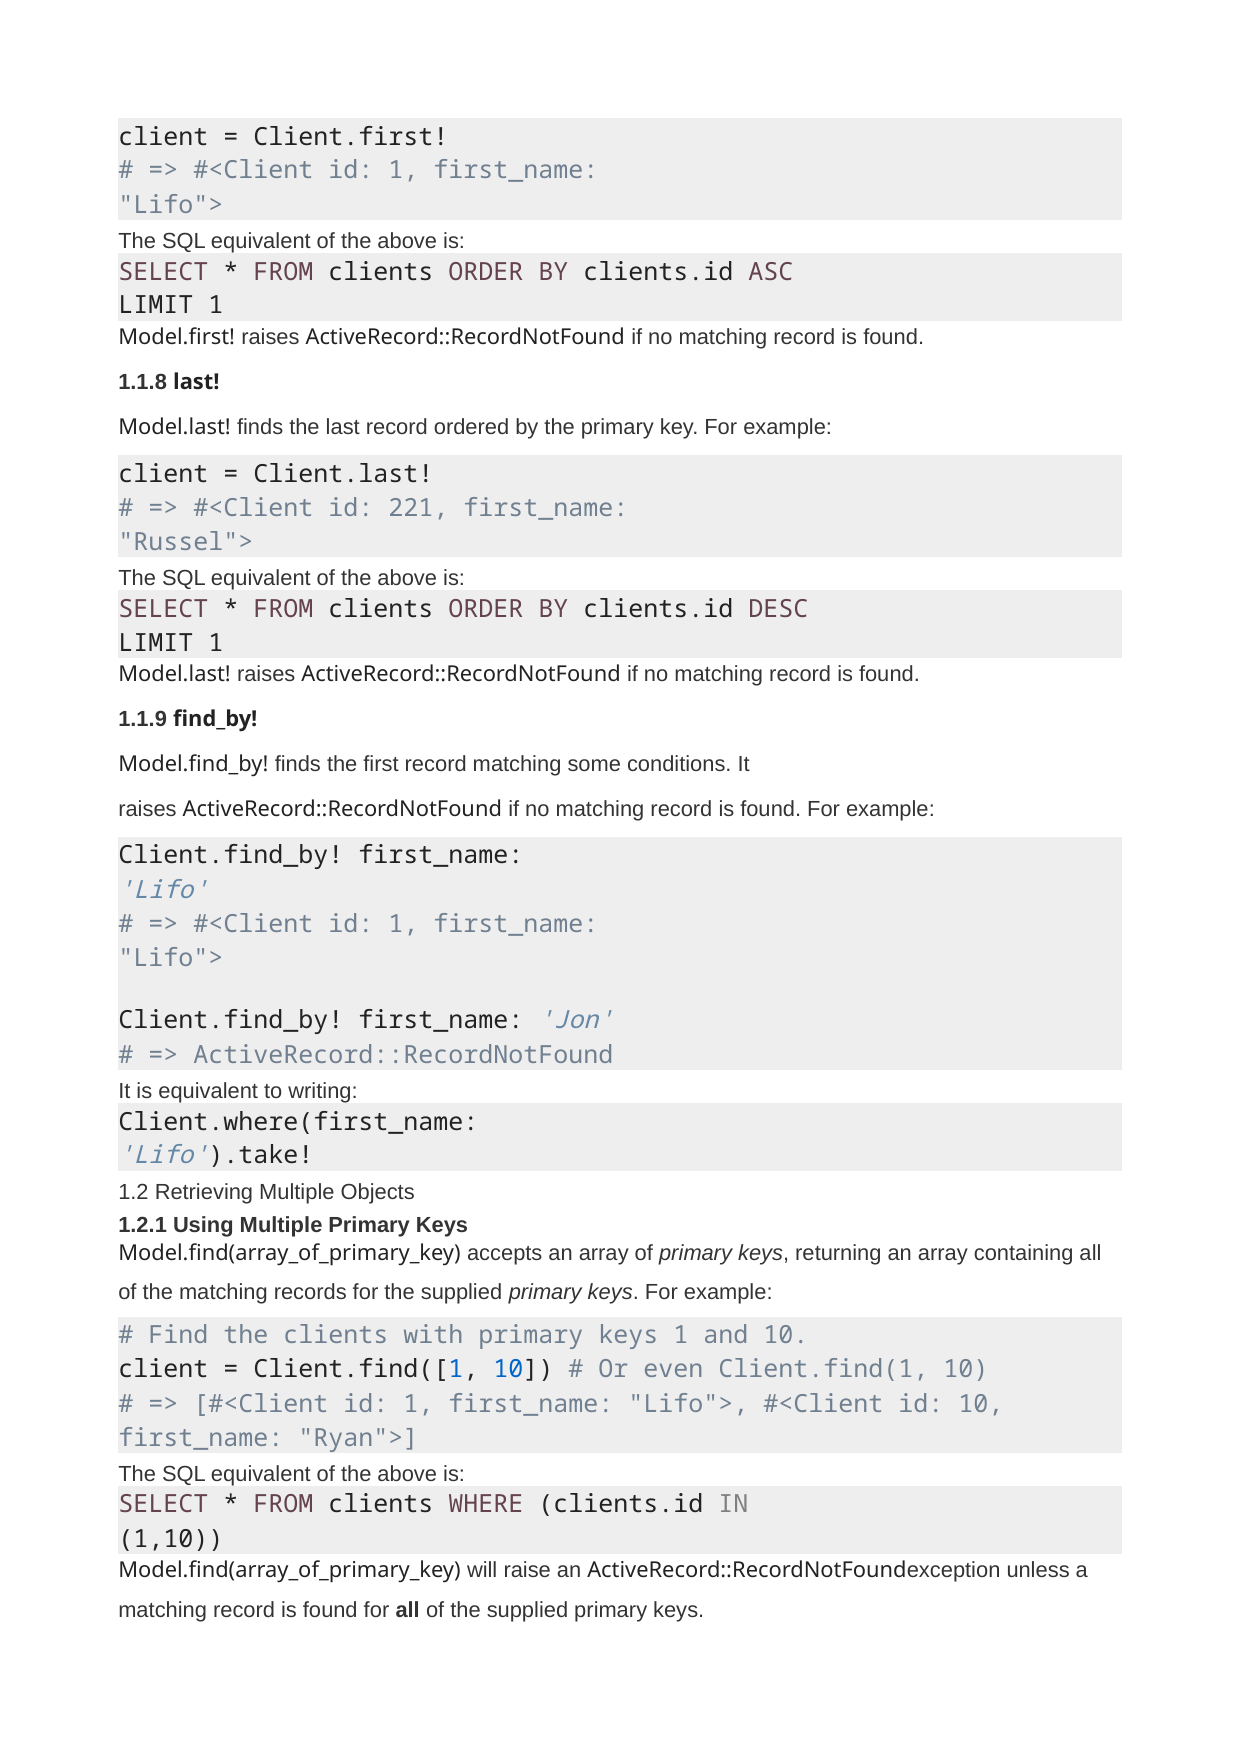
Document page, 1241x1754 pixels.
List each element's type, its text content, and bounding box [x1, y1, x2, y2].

subtitle 1.1.9 find_by! [118, 703, 1122, 733]
subtitle 1.1.8 last! [118, 366, 1122, 396]
text It is equivalent to writing: [118, 1070, 1122, 1103]
subtitle 1.2 Retrieving Multiple Objects [118, 1171, 1122, 1204]
text Model.first! raises ActiveRecord::RecordNotFound if no matching record is found. [118, 321, 1122, 351]
table_header Client.where(first_name: 'Lifo').take! [118, 1103, 573, 1171]
text Model.last! raises ActiveRecord::RecordNotFound if no matching record is found. [118, 658, 1122, 688]
text Model.find(array_of_primary_key) accepts an array of primary keys, returning an array containing all of the matching records for the supplied primary keys. For example: [118, 1237, 1122, 1304]
text Model.find_by! finds the first record matching some conditions. It raises ActiveRecord::RecordNotFound if no matching record is found. For example: [118, 748, 1122, 822]
text The SQL equivalent of the above is: [118, 220, 1122, 253]
subtitle 1.2.1 Using Multiple Primary Keys [118, 1204, 1122, 1237]
table_header client = Client.first! # => #<Client id: 1, first_name: "Lifo"> [118, 118, 627, 220]
text The SQL equivalent of the above is: [118, 1453, 1122, 1486]
table_header Client.find_by! first_name: 'Lifo' # => #<Client id: 1, first_name: "Lifo"> Client.find_by! first_name: 'Jon' # => ActiveRecord::RecordNotFound [118, 837, 627, 1070]
table_header # Find the clients with primary keys 1 and 10. client = Client.find([1, 10]) # Or even Client.find(1, 10) # => [#<Client id: 1, first_name: "Lifo">, #<Client id: 10, first_name: "Ryan">] [118, 1317, 1122, 1453]
text The SQL equivalent of the above is: [118, 557, 1122, 590]
table_header SELECT * FROM clients ORDER BY clients.id ASC LIMIT 1 [118, 253, 816, 321]
text Model.find(array_of_primary_key) will raise an ActiveRecord::RecordNotFoundexception unless a matching record is found for all of the supplied primary keys. [118, 1554, 1122, 1622]
table_header SELECT * FROM clients WHERE (clients.id IN (1,10)) [118, 1486, 761, 1554]
text Model.last! finds the last record ordered by the primary key. For example: [118, 411, 1122, 440]
table_header client = Client.last! # => #<Client id: 221, first_name: "Russel"> [118, 455, 693, 557]
table_header SELECT * FROM clients ORDER BY clients.id DESC LIMIT 1 [118, 590, 834, 658]
